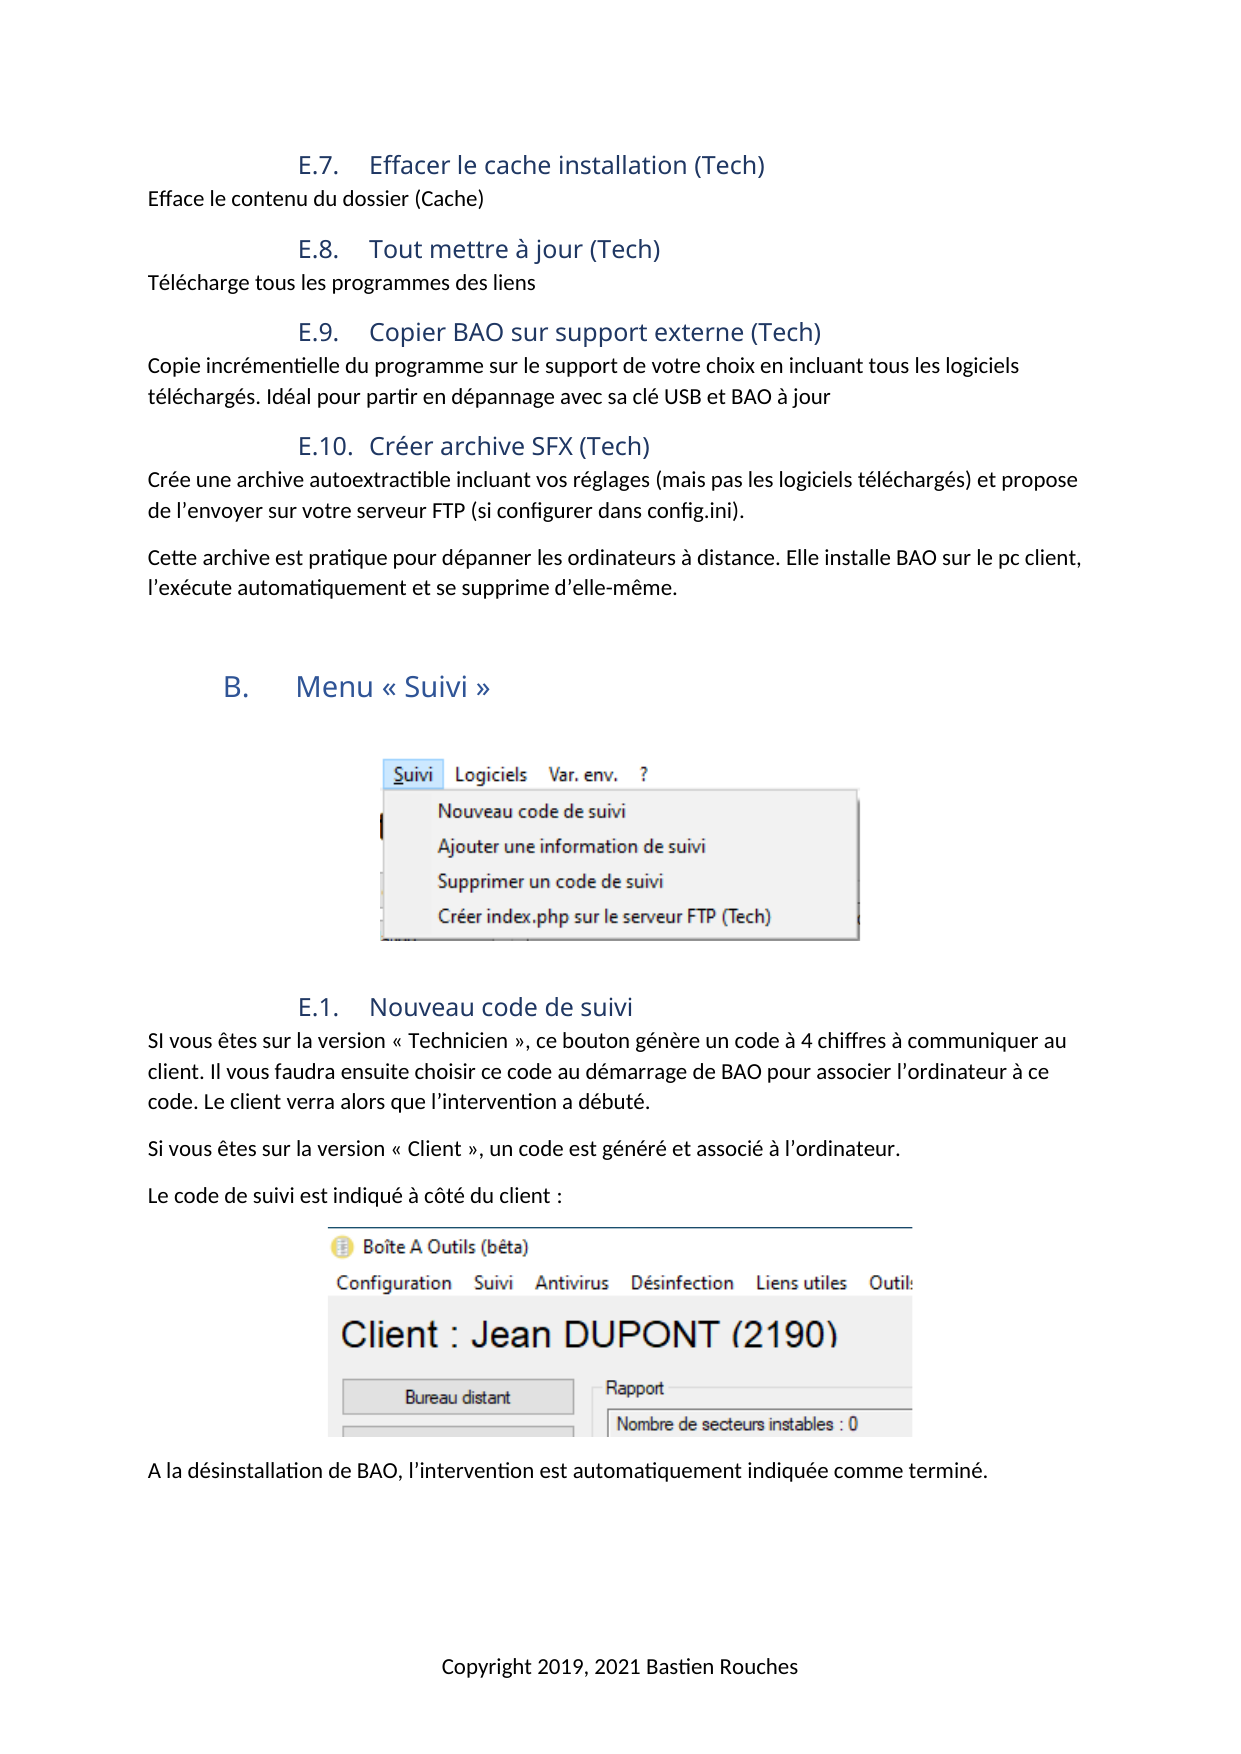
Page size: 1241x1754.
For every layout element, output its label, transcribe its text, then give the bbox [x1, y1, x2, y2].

subtitle Créer archive SFX (Tech) [298, 429, 1093, 463]
text Crée une archive autoextractible incluant vos réglages (mais pas les logiciels téléchargés) et propose de l’envoyer sur votre serveur FTP (si configurer dans config.ini). [148, 466, 1093, 524]
picture [327, 1227, 913, 1437]
text Le code de suivi est indiqué à côté du client : [148, 1181, 1093, 1209]
subtitle Copier BAO sur support externe (Tech) [298, 315, 1093, 349]
text SI vous êtes sur la version « Technicien », ce bouton génère un code à 4 chiffres à communiquer au client. Il vous faudra ensuite choisir ce code au démarrage de BAO pour associer l’ordinateur à ce code. Le client verra alors que l’intervention a débuté. [148, 1027, 1093, 1115]
text Cette archive est pratique pour dépanner les ordinateurs à distance. Elle installe BAO sur le pc client, l’exécute automatiquement et se supprime d’elle-même. [148, 543, 1093, 601]
text Si vous êtes sur la version « Client », un code est généré et associé à l’ordinateur. [148, 1134, 1093, 1162]
text Efface le contenu du dossier (Cache) [148, 184, 1093, 212]
text A la désinstallation de BAO, l’intervention est automatiquement indiquée comme terminé. [148, 1456, 1093, 1484]
subtitle Nouveau code de suivi [298, 990, 1093, 1024]
text Télécharge tous les programmes des liens [148, 268, 1093, 296]
subtitle Effacer le cache installation (Tech) [298, 148, 1093, 182]
subtitle Tout mettre à jour (Tech) [298, 231, 1093, 265]
subtitle Menu « Suivi » [223, 667, 1093, 706]
text Copie incrémentielle du programme sur le support de votre choix en incluant tous les logiciels téléchargés. Idéal pour partir en dépannage avec sa clé USB et BAO à jour [148, 352, 1093, 410]
